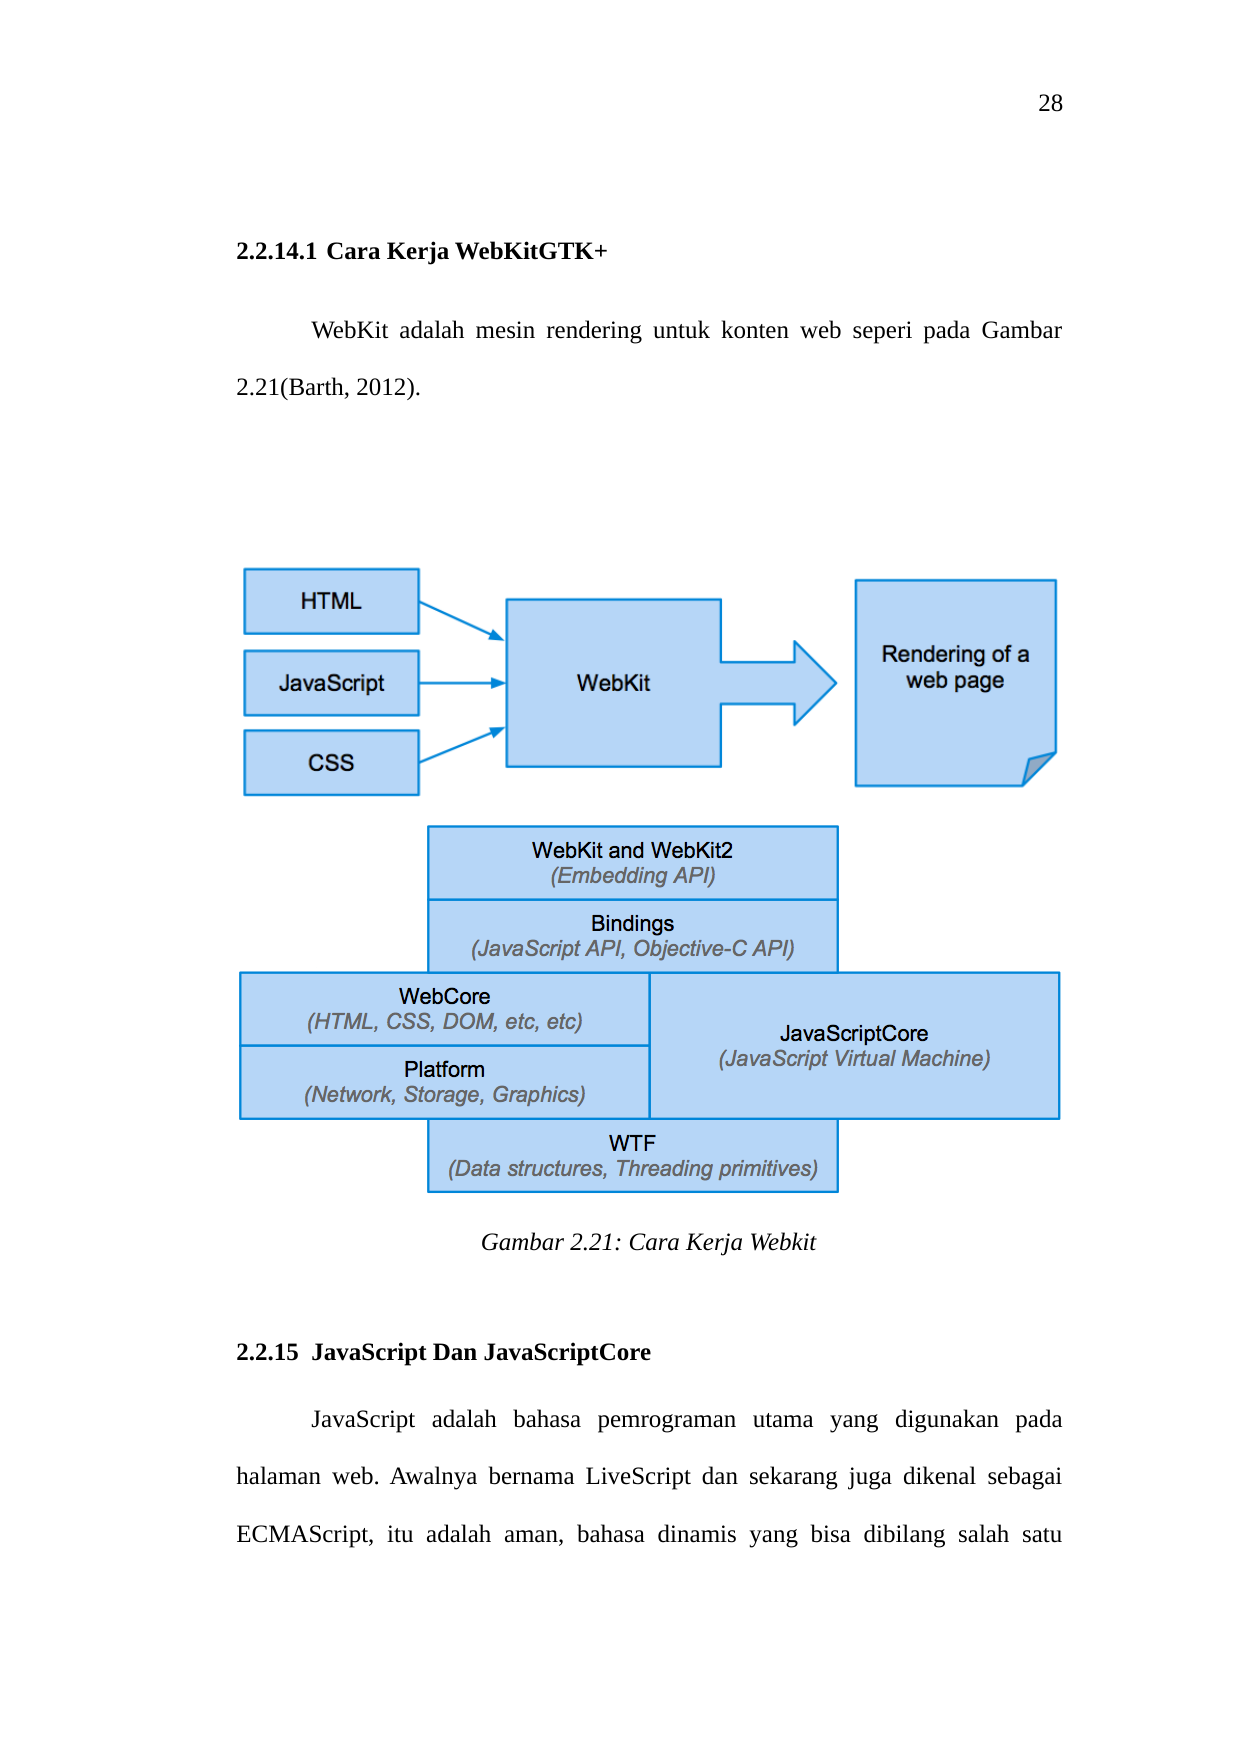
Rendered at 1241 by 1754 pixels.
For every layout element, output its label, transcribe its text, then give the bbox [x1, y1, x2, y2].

picture [236, 818, 1063, 1199]
subtitle Cara Kerja WebKitGTK+ [236, 236, 1063, 265]
picture [236, 557, 1063, 799]
text WebKit adalah mesin rendering untuk konten web seperi pada Gambar 2.21(Barth, 2012). [236, 315, 1063, 401]
text JavaScript adalah bahasa pemrograman utama yang digunakan pada halaman web. Awalnya bernama LiveScript dan sekarang juga dikenal sebagai ECMAScript, itu adalah aman, bahasa dinamis yang bisa dibilang salah satu [236, 1404, 1063, 1547]
text Gambar 2.21: Cara Kerja Webkit [236, 1199, 1063, 1256]
subtitle JavaScript dan JavaScriptCore [236, 1337, 1063, 1366]
